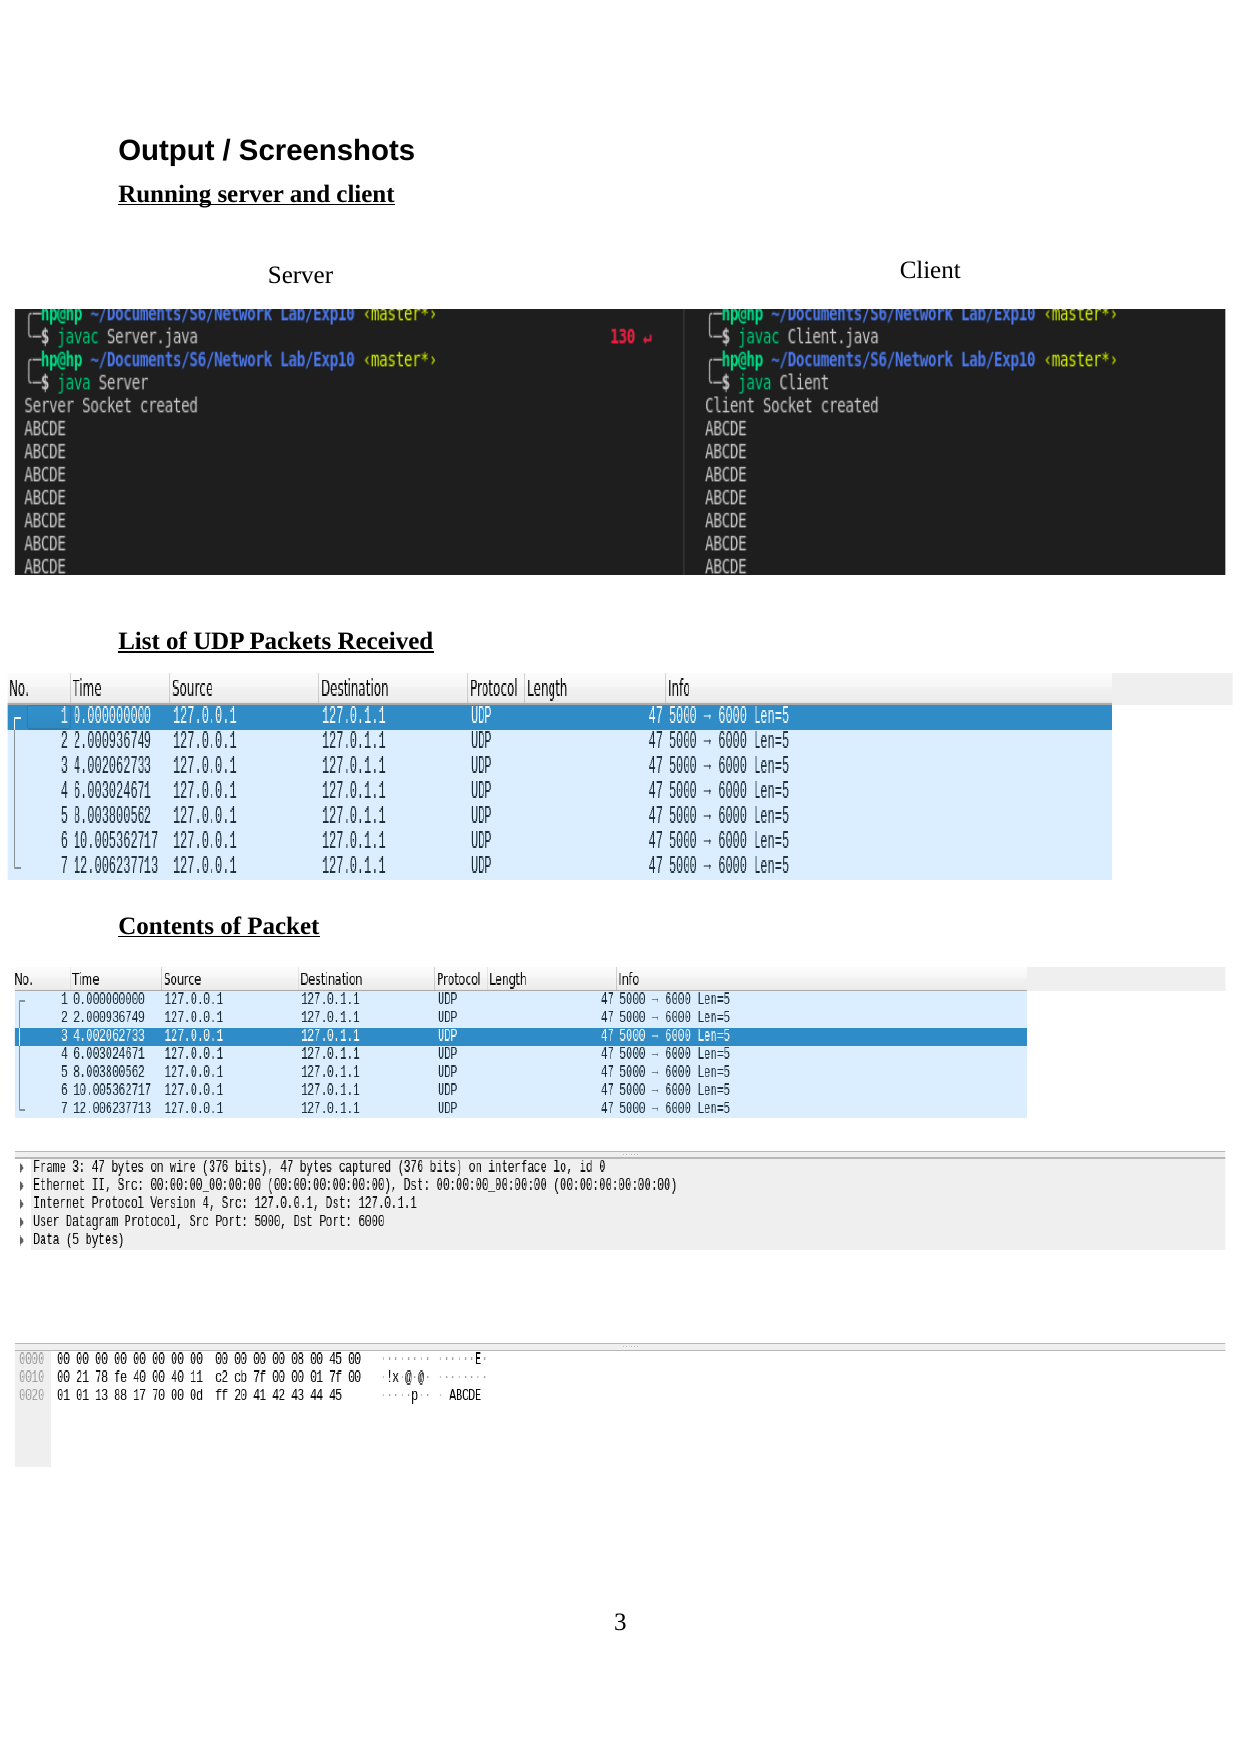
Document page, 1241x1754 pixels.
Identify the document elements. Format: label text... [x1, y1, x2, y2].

text List of UDP Packets Received [118, 626, 1122, 655]
subtitle Output / Screenshots [118, 133, 1122, 166]
picture [7, 673, 1233, 907]
picture [14, 967, 1226, 1467]
text Running server and client [118, 179, 1122, 208]
text Contents of Packet [118, 907, 1122, 940]
picture [14, 309, 1226, 575]
